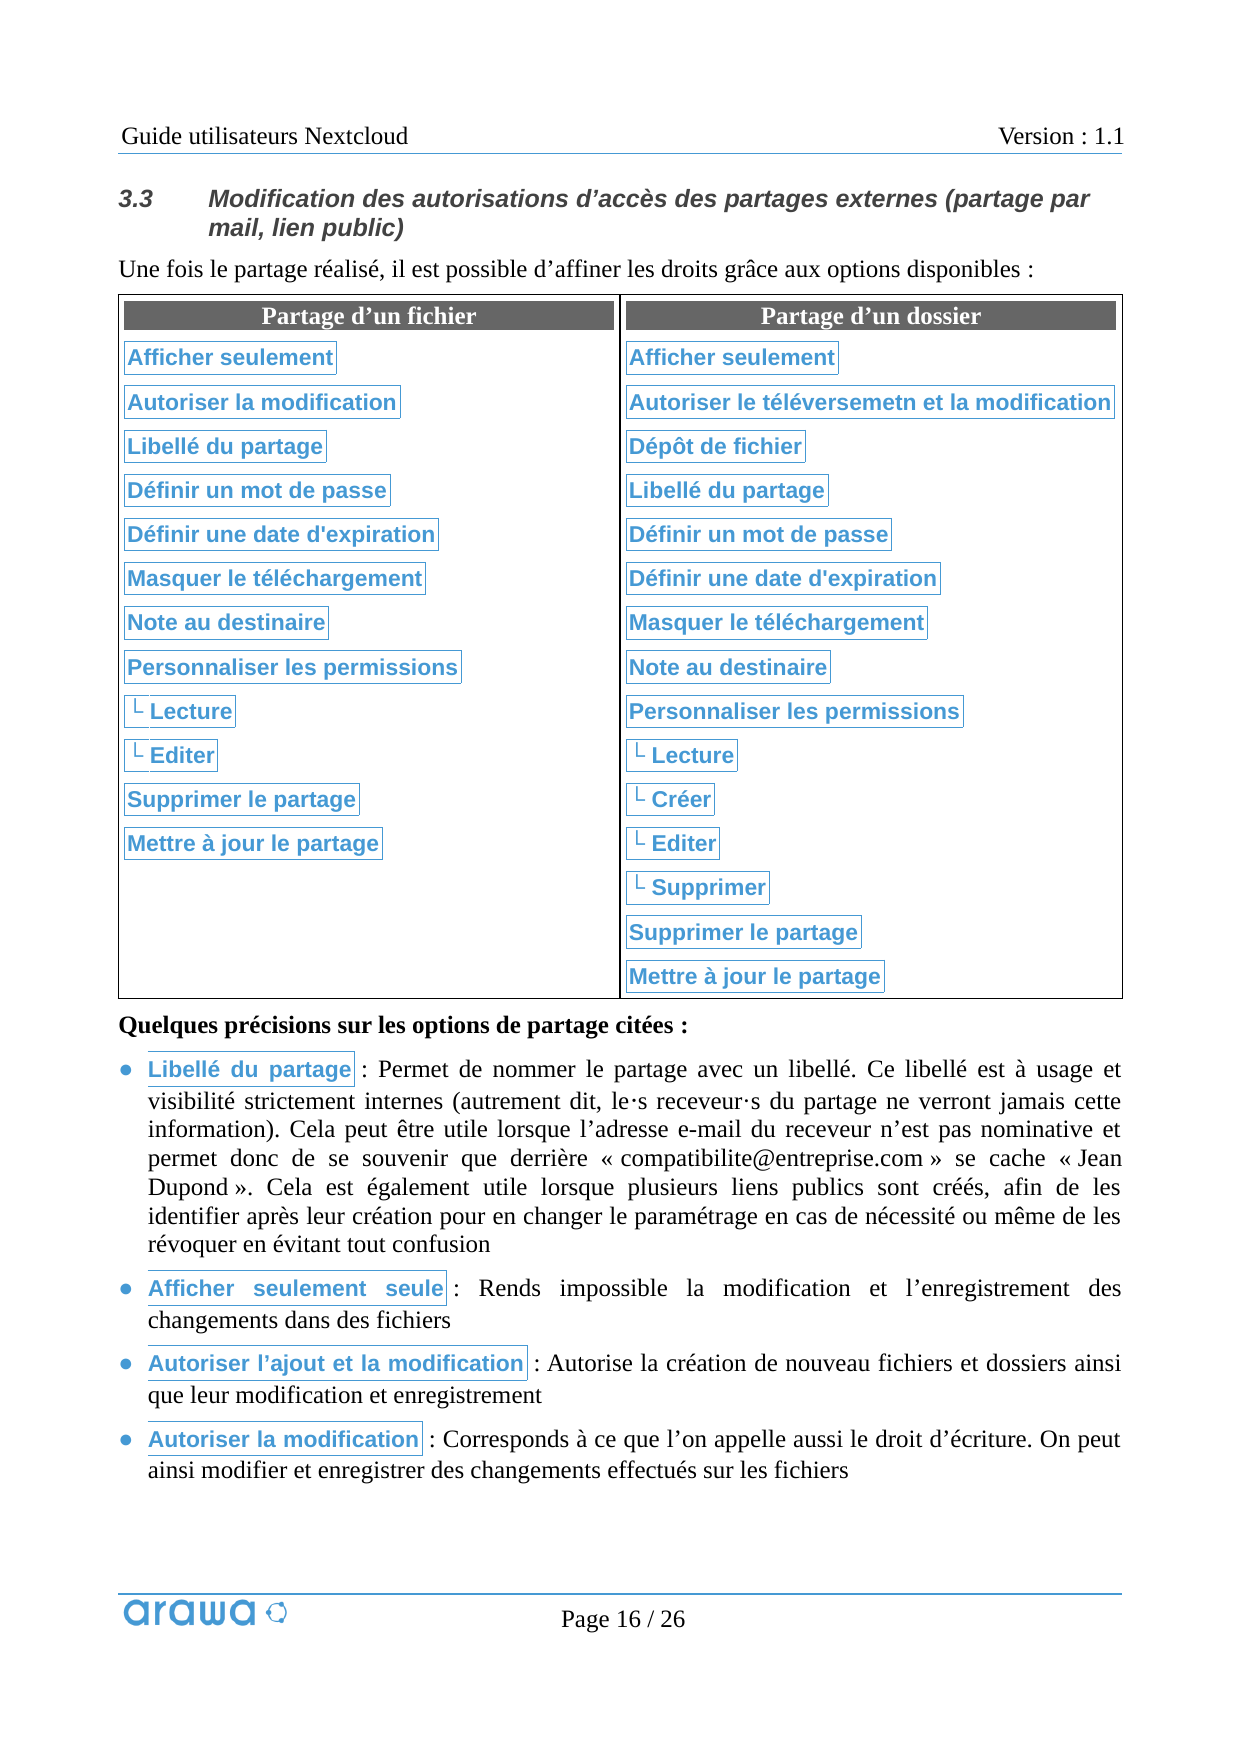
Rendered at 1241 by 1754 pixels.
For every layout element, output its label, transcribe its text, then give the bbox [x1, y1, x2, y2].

list Autoriser la modification : Corresponds à ce que l’on appelle aussi le droit d’écriture. On peut ainsi modifier et enregistrer des changements effectués sur les fichiers [118, 1421, 1122, 1484]
text Une fois le partage réalisé, il est possible d’affiner les droits grâce aux options disponibles : [118, 254, 1122, 282]
list Libellé du partage : Permet de nommer le partage avec un libellé. Ce libellé est à usage et visibilité strictement internes (autrement dit, le⋅s receveur·s du partage ne verront jamais cette information). Cela peut être utile lorsque l’adresse e-mail du receveur n’est pas nominative et permet donc de se souvenir que derrière « compatibilite@entreprise.com » se cache « Jean Dupond ». Cela est également utile lorsque plusieurs liens publics sont créés, afin de les identifier après leur création pour en changer le paramétrage en cas de nécessité ou même de les révoquer en évitant tout confusion [118, 1051, 1122, 1258]
picture [121, 1597, 290, 1628]
table_header Partage d’un dossier [621, 295, 1122, 336]
table_cell Afficher seulement Autoriser le téléversemetn et la modification Dépôt de fichier Libellé du partage Définir un mot de passe Définir une date d'expiration Masquer le téléchargement Note au destinaire Personnaliser les permissions └ Lecture └ Créer └ Editer └ Supprimer Supprimer le partage Mettre à jour le partage [621, 336, 1122, 998]
table_cell Afficher seulement Autoriser la modification Libellé du partage Définir un mot de passe Définir une date d'expiration Masquer le téléchargement Note au destinaire Personnaliser les permissions └ Lecture └ Editer Supprimer le partage Mettre à jour le partage [119, 336, 619, 998]
text Quelques précisions sur les options de partage citées : [118, 1011, 1122, 1039]
subtitle Modification des autorisations d’accès des partages externes (partage par mail, lien public) [118, 184, 1122, 241]
list Afficher seulement seule : Rends impossible la modification et l’enregistrement des changements dans des fichiers [118, 1270, 1122, 1334]
list Autoriser l’ajout et la modification : Autorise la création de nouveau fichiers et dossiers ainsi que leur modification et enregistrement [118, 1345, 1122, 1409]
table_header Partage d’un fichier [119, 295, 619, 336]
